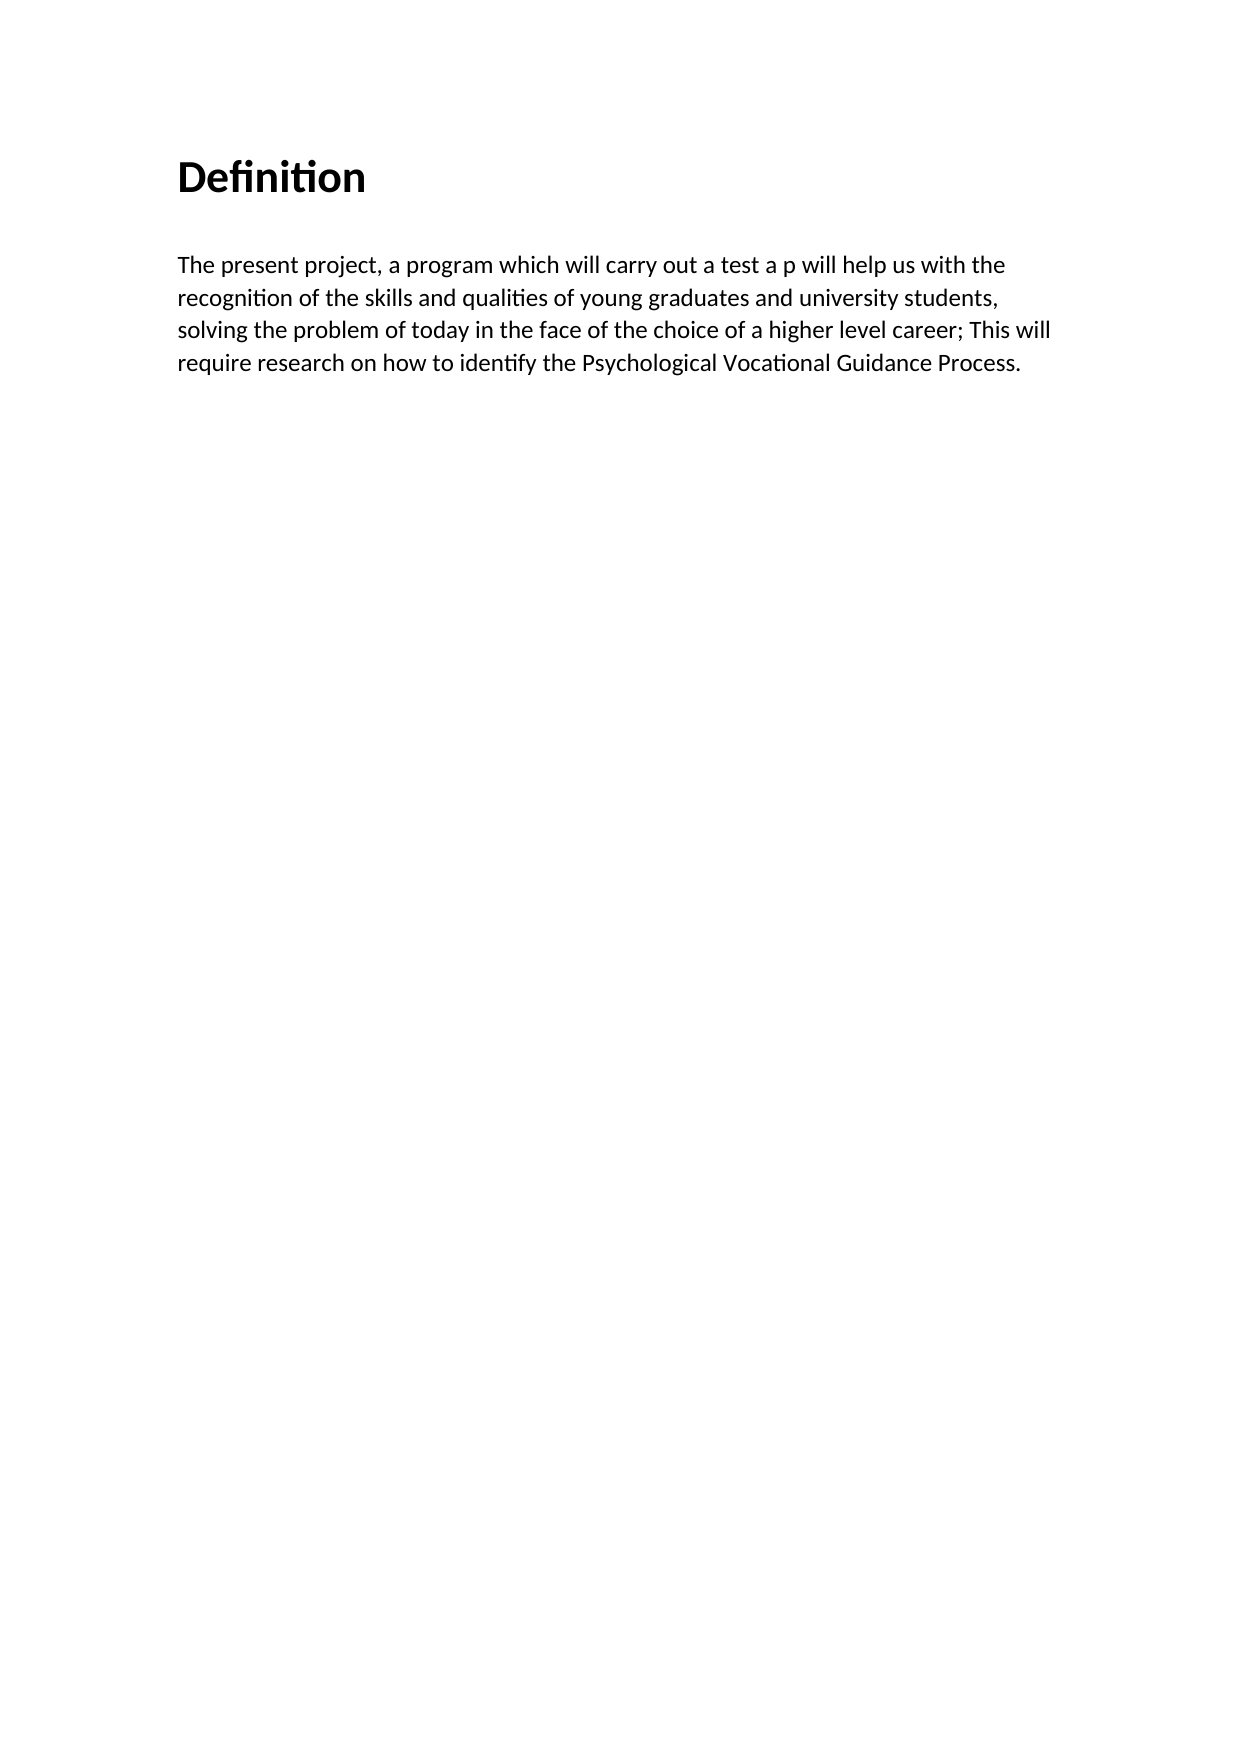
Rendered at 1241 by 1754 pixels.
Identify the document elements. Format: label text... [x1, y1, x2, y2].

text Definition [177, 148, 1063, 203]
text The present project, a program which will carry out a test a p will help us with the recognition of the skills and qualities of young graduates and university students, solving the problem of today in the face of the choice of a higher level career; This will require research on how to identify the Psychological Vocational Guidance Process. [177, 249, 1063, 377]
